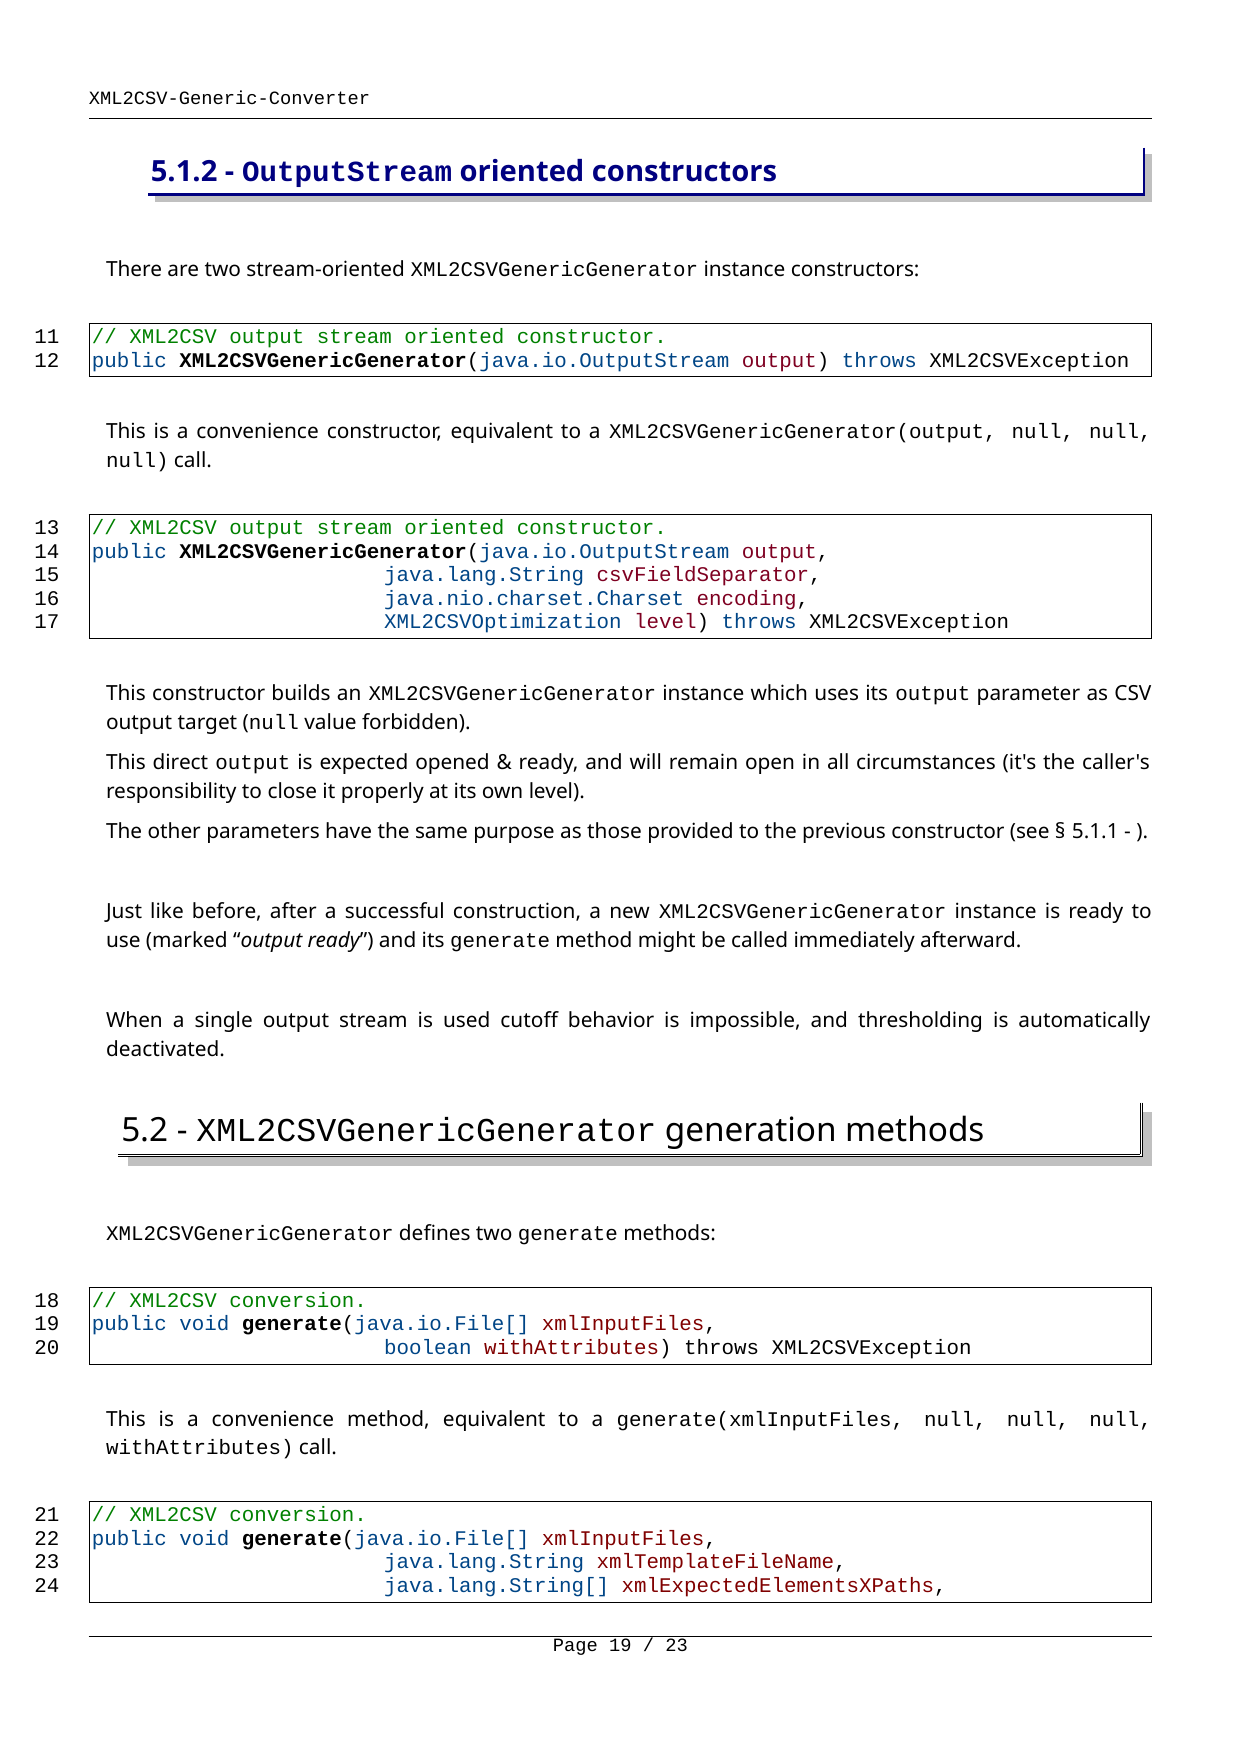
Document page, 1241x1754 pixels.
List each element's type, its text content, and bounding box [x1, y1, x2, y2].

text This direct output is expected opened & ready, and will remain open in all circumstances (it's the caller's responsibility to close it properly at its own level). [106, 747, 1152, 804]
subtitle XML2CSVGenericGenerator generation methods [118, 1103, 1142, 1156]
text This is a convenience constructor, equivalent to a XML2CSVGenericGenerator(output, null, null, null) call. [106, 417, 1152, 474]
subtitle OutputStream oriented constructors [148, 147, 1144, 193]
text java.lang.String xmlTemplateFileName, [90, 1548, 1151, 1572]
text This is a convenience method, equivalent to a generate(xmlInputFiles, null, null, null, withAttributes) call. [106, 1404, 1152, 1461]
text java.lang.String[] xmlExpectedElementsXPaths, [90, 1572, 1151, 1602]
text There are two stream-oriented XML2CSVGenericGenerator instance constructors: [106, 254, 1152, 283]
text When a single output stream is used cutoff behavior is impossible, and thresholding is automatically deactivated. [106, 1006, 1152, 1062]
text This constructor builds an XML2CSVGenericGenerator instance which uses its output parameter as CSV output target (null value forbidden). [106, 678, 1152, 736]
text java.lang.String csvFieldSeparator, [90, 561, 1151, 585]
text // XML2CSV conversion. [90, 1502, 1151, 1525]
text XML2CSVGenericGenerator defines two generate methods: [106, 1218, 1152, 1246]
text // XML2CSV output stream oriented constructor. [90, 515, 1151, 538]
text // XML2CSV output stream oriented constructor. [90, 324, 1151, 347]
text boolean withAttributes) throws XML2CSVException [90, 1334, 1151, 1364]
text public XML2CSVGenericGenerator(java.io.OutputStream output, [90, 538, 1151, 561]
text public void generate(java.io.File[] xmlInputFiles, [90, 1525, 1151, 1548]
text public XML2CSVGenericGenerator(java.io.OutputStream output) throws XML2CSVException [90, 347, 1151, 376]
text // XML2CSV conversion. [90, 1288, 1151, 1310]
text The other parameters have the same purpose as those provided to the previous constructor (see § 5.1.1 - ). [106, 816, 1152, 844]
text XML2CSVOptimization level) throws XML2CSVException [90, 608, 1151, 638]
text Just like before, after a successful construction, a new XML2CSVGenericGenerator instance is ready to use (marked “output ready”) and its generate method might be called immediately afterward. [106, 896, 1152, 953]
text public void generate(java.io.File[] xmlInputFiles, [90, 1310, 1151, 1334]
text java.nio.charset.Charset encoding, [90, 585, 1151, 608]
